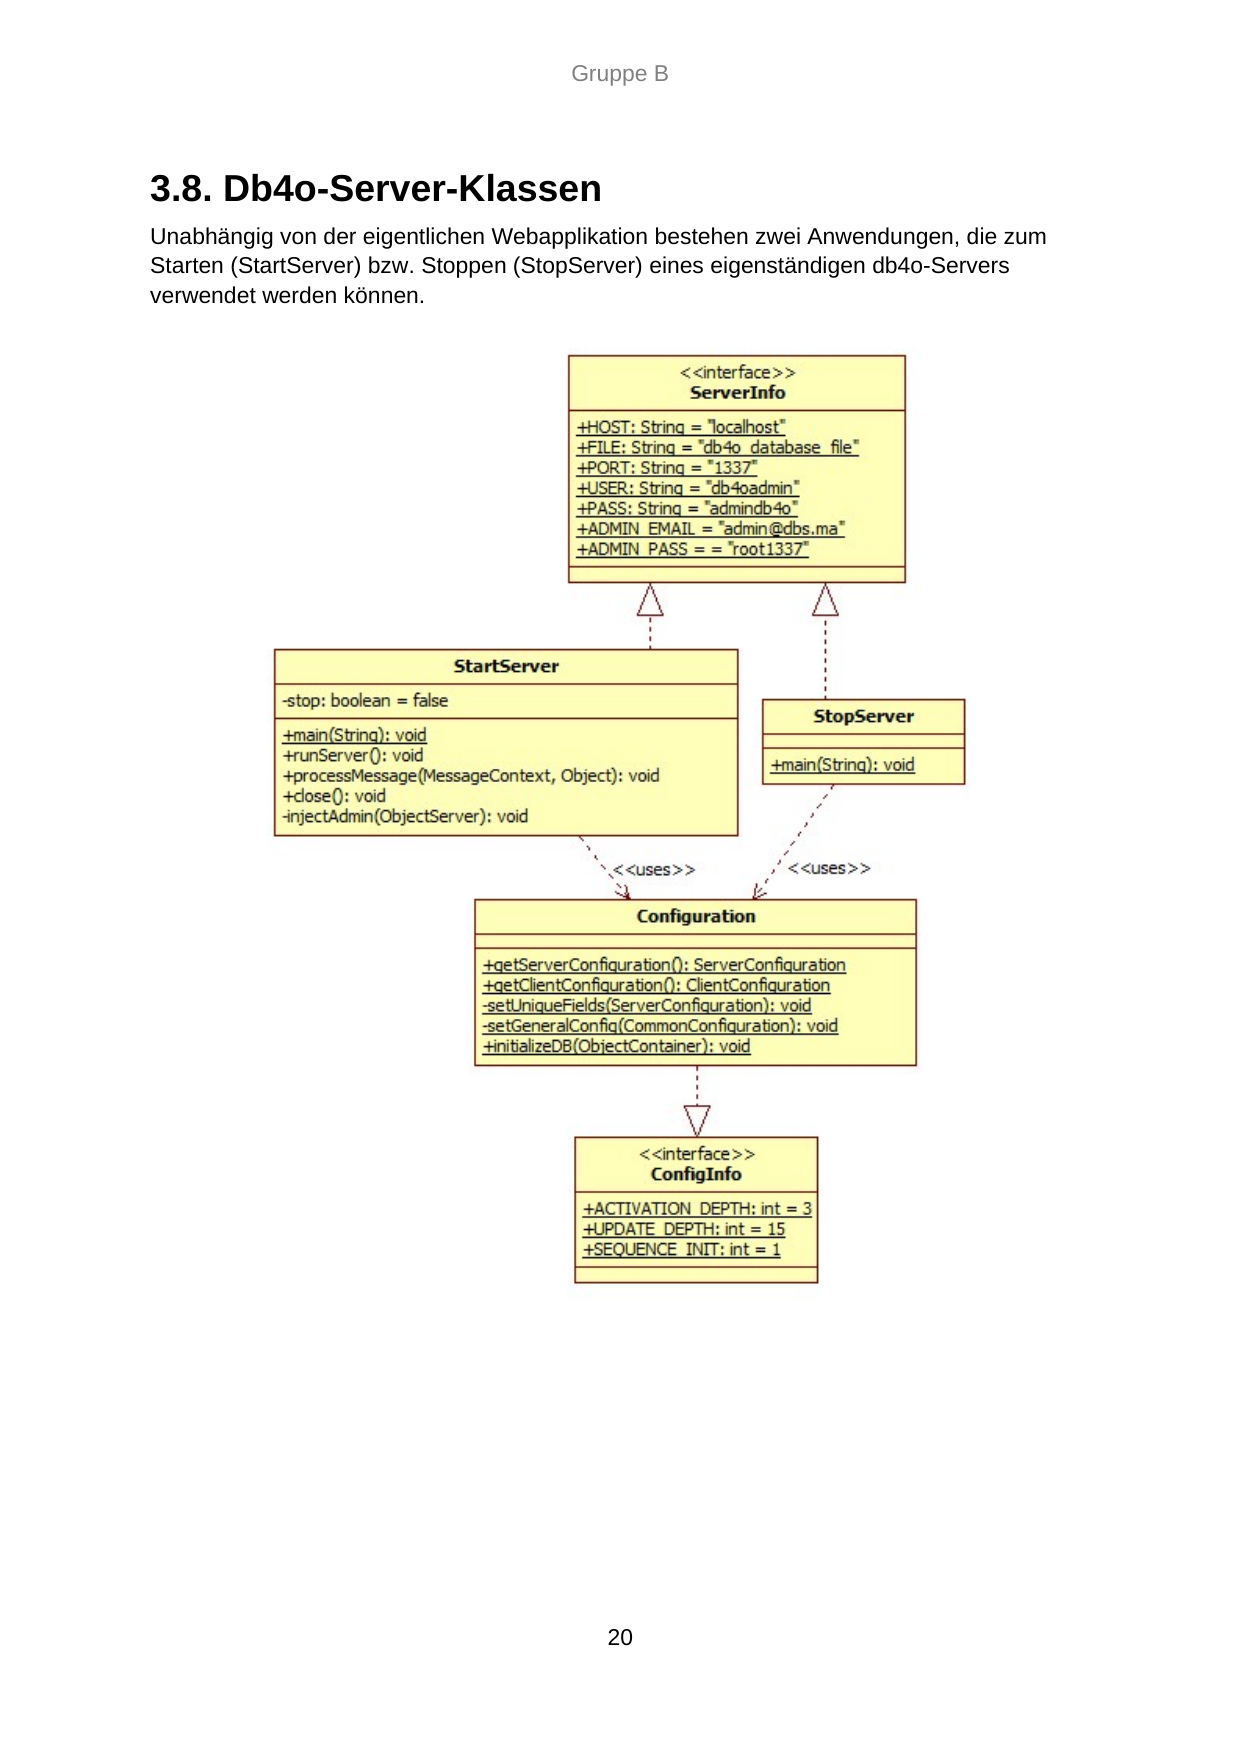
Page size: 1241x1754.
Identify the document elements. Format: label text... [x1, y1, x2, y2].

picture [243, 324, 997, 1315]
text Unabhängig von der eigentlichen Webapplikation bestehen zwei Anwendungen, die zum Starten (StartServer) bzw. Stoppen (StopServer) eines eigenständigen db4o-Servers verwendet werden können. [150, 224, 1090, 308]
subtitle Db4o-Server-Klassen [150, 167, 1090, 209]
